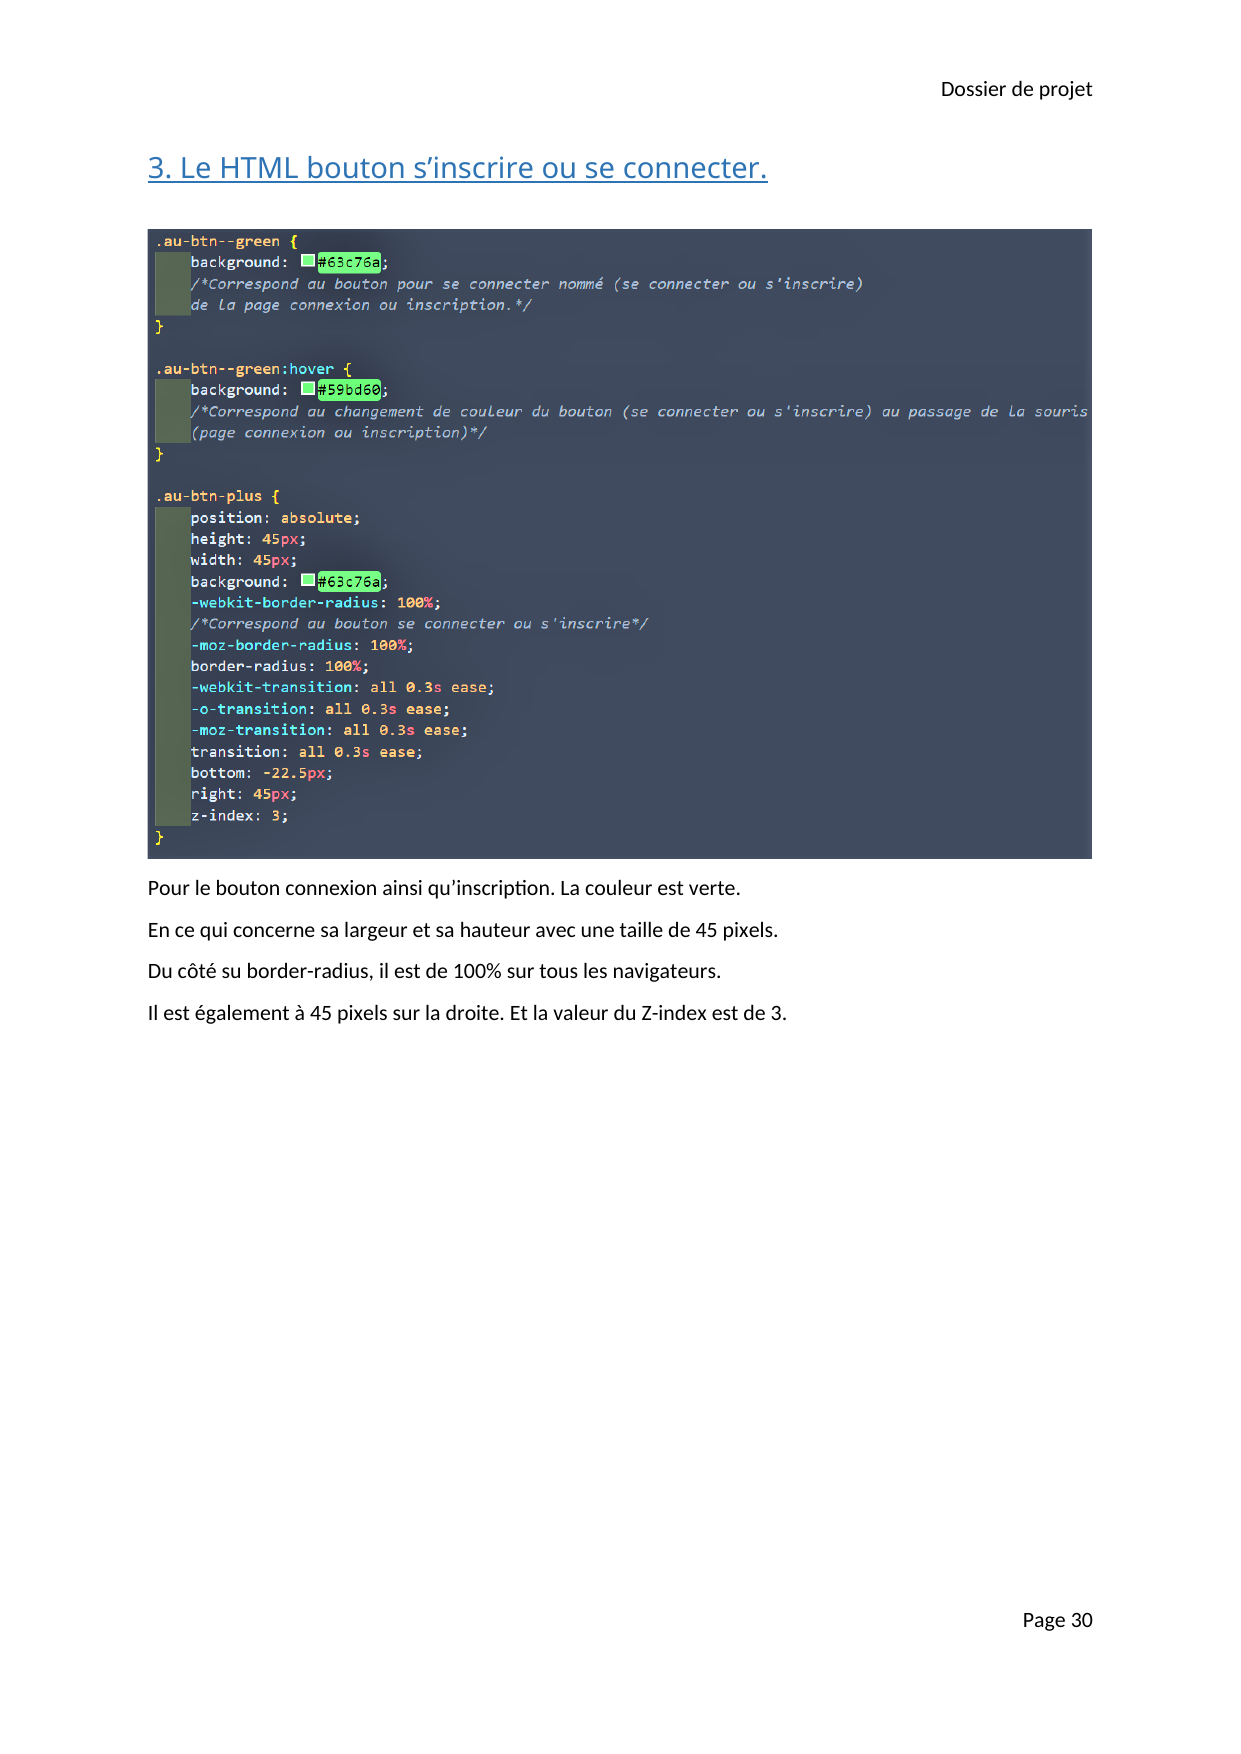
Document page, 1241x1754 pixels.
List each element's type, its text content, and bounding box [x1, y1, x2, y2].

text Du côté su border-radius, il est de 100% sur tous les navigateurs. [148, 958, 1093, 984]
text Pour le bouton connexion ainsi qu’inscription. La couleur est verte. [148, 874, 1093, 901]
text Il est également à 45 pixels sur la droite. Et la valeur du Z-index est de 3. [148, 999, 1093, 1026]
text En ce qui concerne sa largeur et sa hauteur avec une taille de 45 pixels. [148, 916, 1093, 943]
subtitle 3. Le HTML bouton s’inscrire ou se connecter. [148, 148, 1093, 187]
